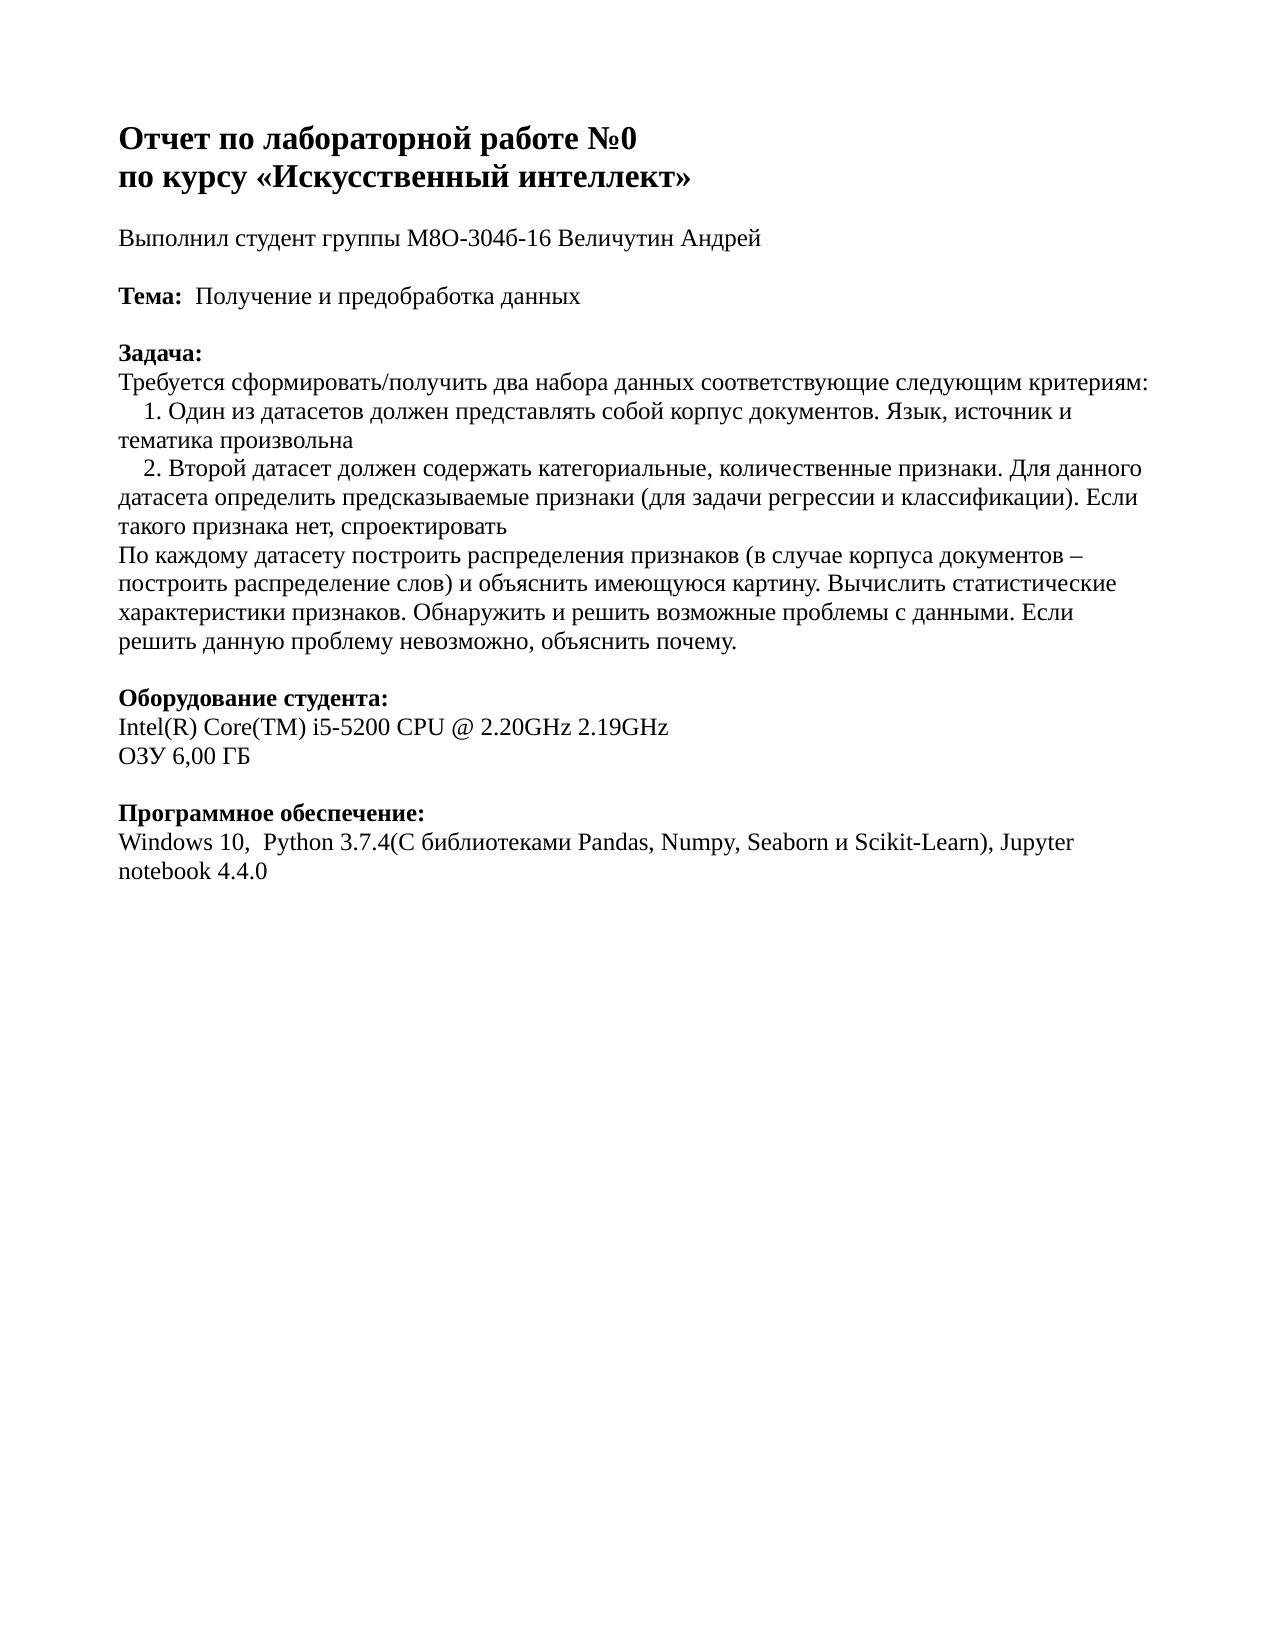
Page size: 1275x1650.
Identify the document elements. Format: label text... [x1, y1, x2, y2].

text 2. Второй датасет должен содержать категориальные, количественные признаки. Для данного датасета определить предсказываемые признаки (для задачи регрессии и классификации). Если такого признака нет, спроектировать [118, 453, 1157, 540]
text Intel(R) Core(TM) i5-5200 CPU @ 2.20GHz 2.19GHz ОЗУ 6,00 ГБ [118, 712, 1157, 770]
text Отчет по лабораторной работе №0 [118, 118, 1157, 156]
text По каждому датасету построить распределения признаков (в случае корпуса документов – построить распределение слов) и объяснить имеющуюся картину. Вычислить статистические характеристики признаков. Обнаружить и решить возможные проблемы с данными. Если решить данную проблему невозможно, объяснить почему. [118, 540, 1157, 655]
text Windows 10, Python 3.7.4(C библиотеками Pandas, Numpy, Seaborn и Scikit-Learn), Jupyter notebook 4.4.0 [118, 827, 1157, 885]
text Требуется сформировать/получить два набора данных соответствующие следующим критериям: [118, 367, 1157, 396]
text 1. Один из датасетов должен представлять собой корпус документов. Язык, источник и тематика произвольна [118, 396, 1157, 453]
text Оборудование студента: [118, 683, 1157, 712]
text Задача: [118, 338, 1157, 367]
text Тема: Получение и предобработка данных [118, 281, 1157, 310]
text Выполнил студент группы М8О-304б-16 Величутин Андрей [118, 223, 1157, 252]
text по курсу «Искусственный интеллект» [118, 156, 1157, 195]
text Программное обеспечение: [118, 798, 1157, 827]
